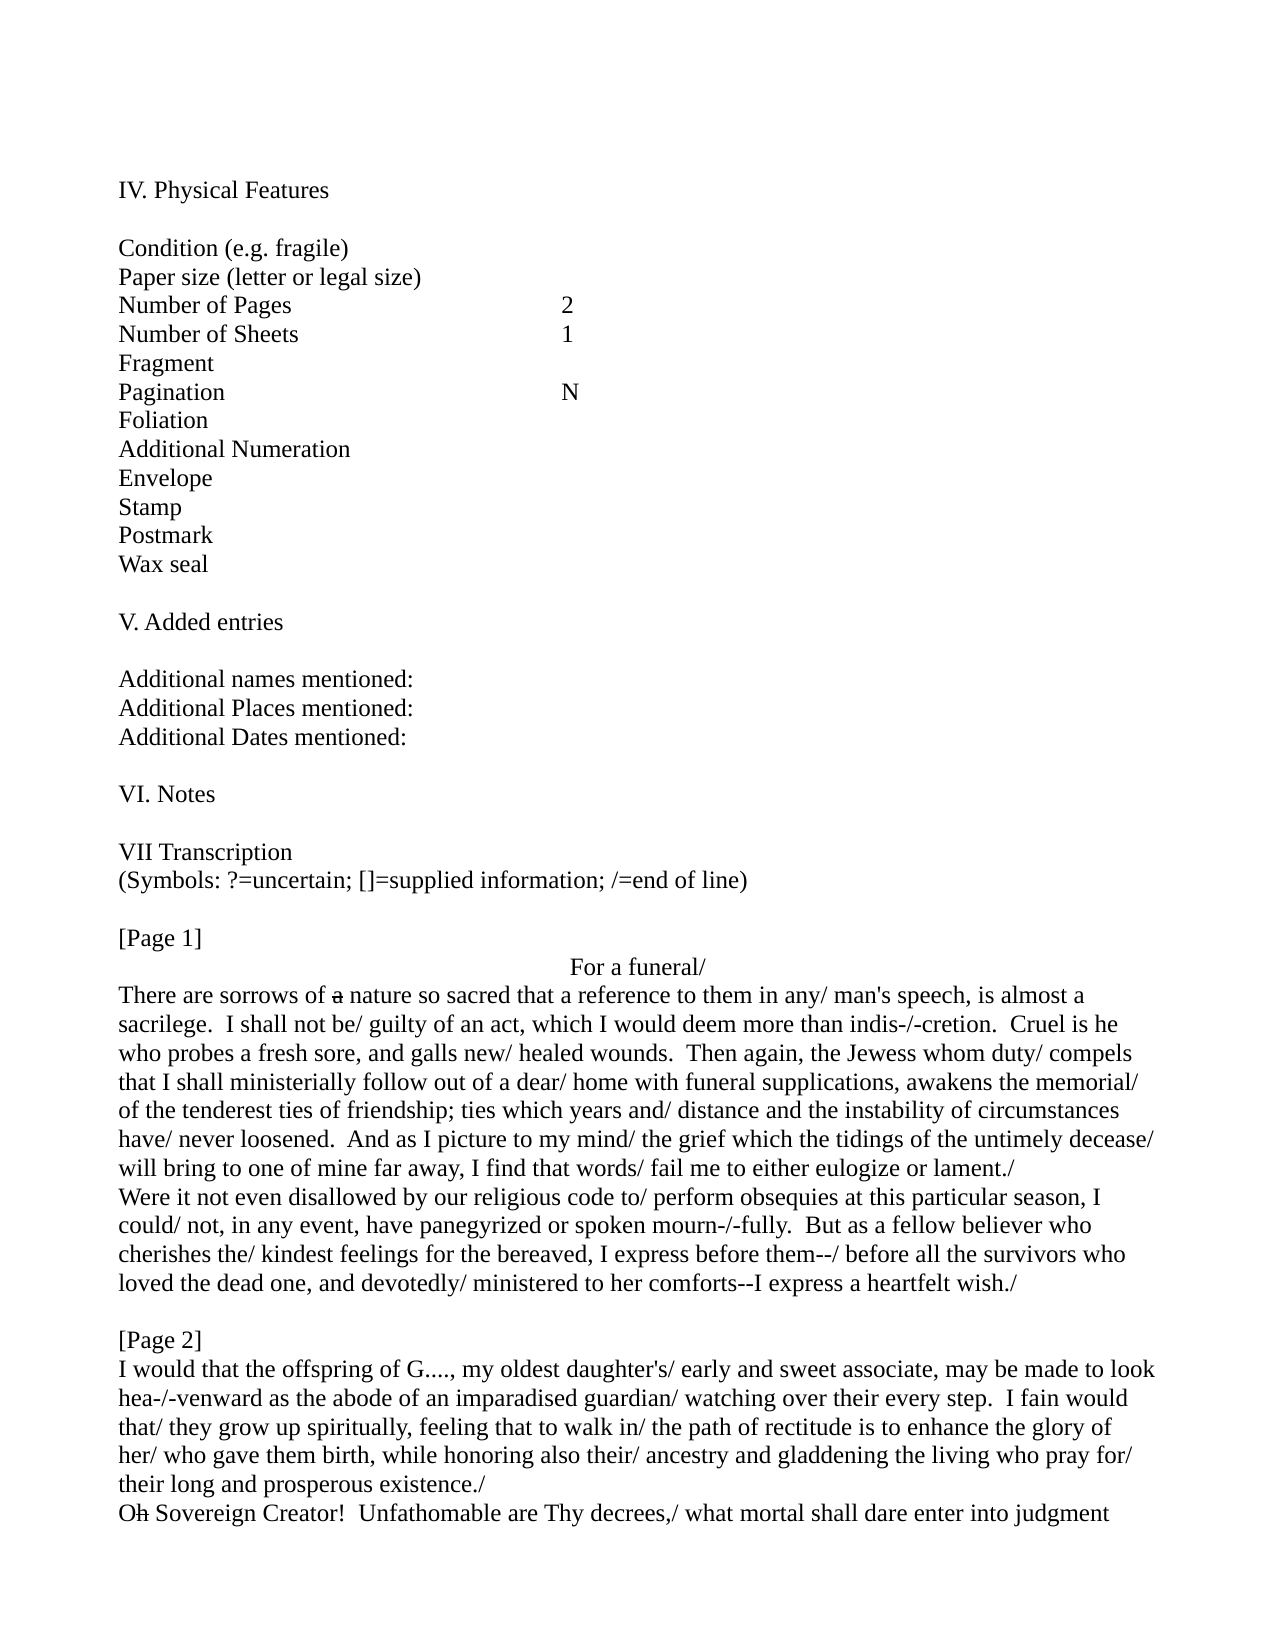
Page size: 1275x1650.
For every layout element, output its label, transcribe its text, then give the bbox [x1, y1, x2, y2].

text Pagination N [118, 377, 1157, 406]
text Number of Pages 2 [118, 291, 1157, 319]
text For a funeral/ [118, 952, 1157, 981]
text (Symbols: ?=uncertain; []=supplied information; /=end of line) [118, 866, 1157, 894]
text Oh Sovereign Creator! Unfathomable are Thy decrees,/ what mortal shall dare enter into judgment [118, 1498, 1157, 1527]
text [Page 1] [118, 923, 1157, 952]
text Paper size (letter or legal size) [118, 262, 1157, 291]
text [Page 2] [118, 1326, 1157, 1354]
text Envelope [118, 463, 1157, 492]
text Fragment [118, 348, 1157, 377]
text There are sorrows of a nature so sacred that a reference to them in any/ man's speech, is almost a sacrilege. I shall not be/ guilty of an act, which I would deem more than indis-/-cretion. Cruel is he who probes a fresh sore, and galls new/ healed wounds. Then again, the Jewess whom duty/ compels that I shall ministerially follow out of a dear/ home with funeral supplications, awakens the memorial/ of the tenderest ties of friendship; ties which years and/ distance and the instability of circumstances have/ never loosened. And as I picture to my mind/ the grief which the tidings of the untimely decease/ will bring to one of mine far away, I find that words/ fail me to either eulogize or lament./ [118, 981, 1157, 1182]
text Additional Dates mentioned: [118, 722, 1157, 751]
text IV. Physical Features [118, 176, 1157, 204]
text V. Added entries [118, 607, 1157, 636]
text Number of Sheets 1 [118, 319, 1157, 348]
text Stamp [118, 492, 1157, 521]
text Condition (e.g. fragile) [118, 233, 1157, 262]
text Wax seal [118, 549, 1157, 578]
text I would that the offspring of G...., my oldest daughter's/ early and sweet associate, may be made to look hea-/-venward as the abode of an imparadised guardian/ watching over their every step. I fain would that/ they grow up spiritually, feeling that to walk in/ the path of rectitude is to enhance the glory of her/ who gave them birth, while honoring also their/ ancestry and gladdening the living who pray for/ their long and prosperous existence./ [118, 1354, 1157, 1498]
text Foliation [118, 406, 1157, 434]
text Postma rk [118, 521, 1157, 549]
text Additional Numeration [118, 434, 1157, 463]
text VII Transcription [118, 837, 1157, 866]
text VI. Notes [118, 779, 1157, 808]
text Additional Places mentioned: [118, 693, 1157, 722]
text Were it not even disallowed by our religious code to/ perform obsequies at this particular season, I could/ not, in any event, have panegyrized or spoken mourn-/-fully. But as a fellow believer who cherishes the/ kindest feelings for the bereaved, I express before them--/ before all the survivors who loved the dead one, and devotedly/ ministered to her comforts--I express a heartfelt wish./ [118, 1182, 1157, 1297]
text Additional names mentioned: [118, 664, 1157, 693]
